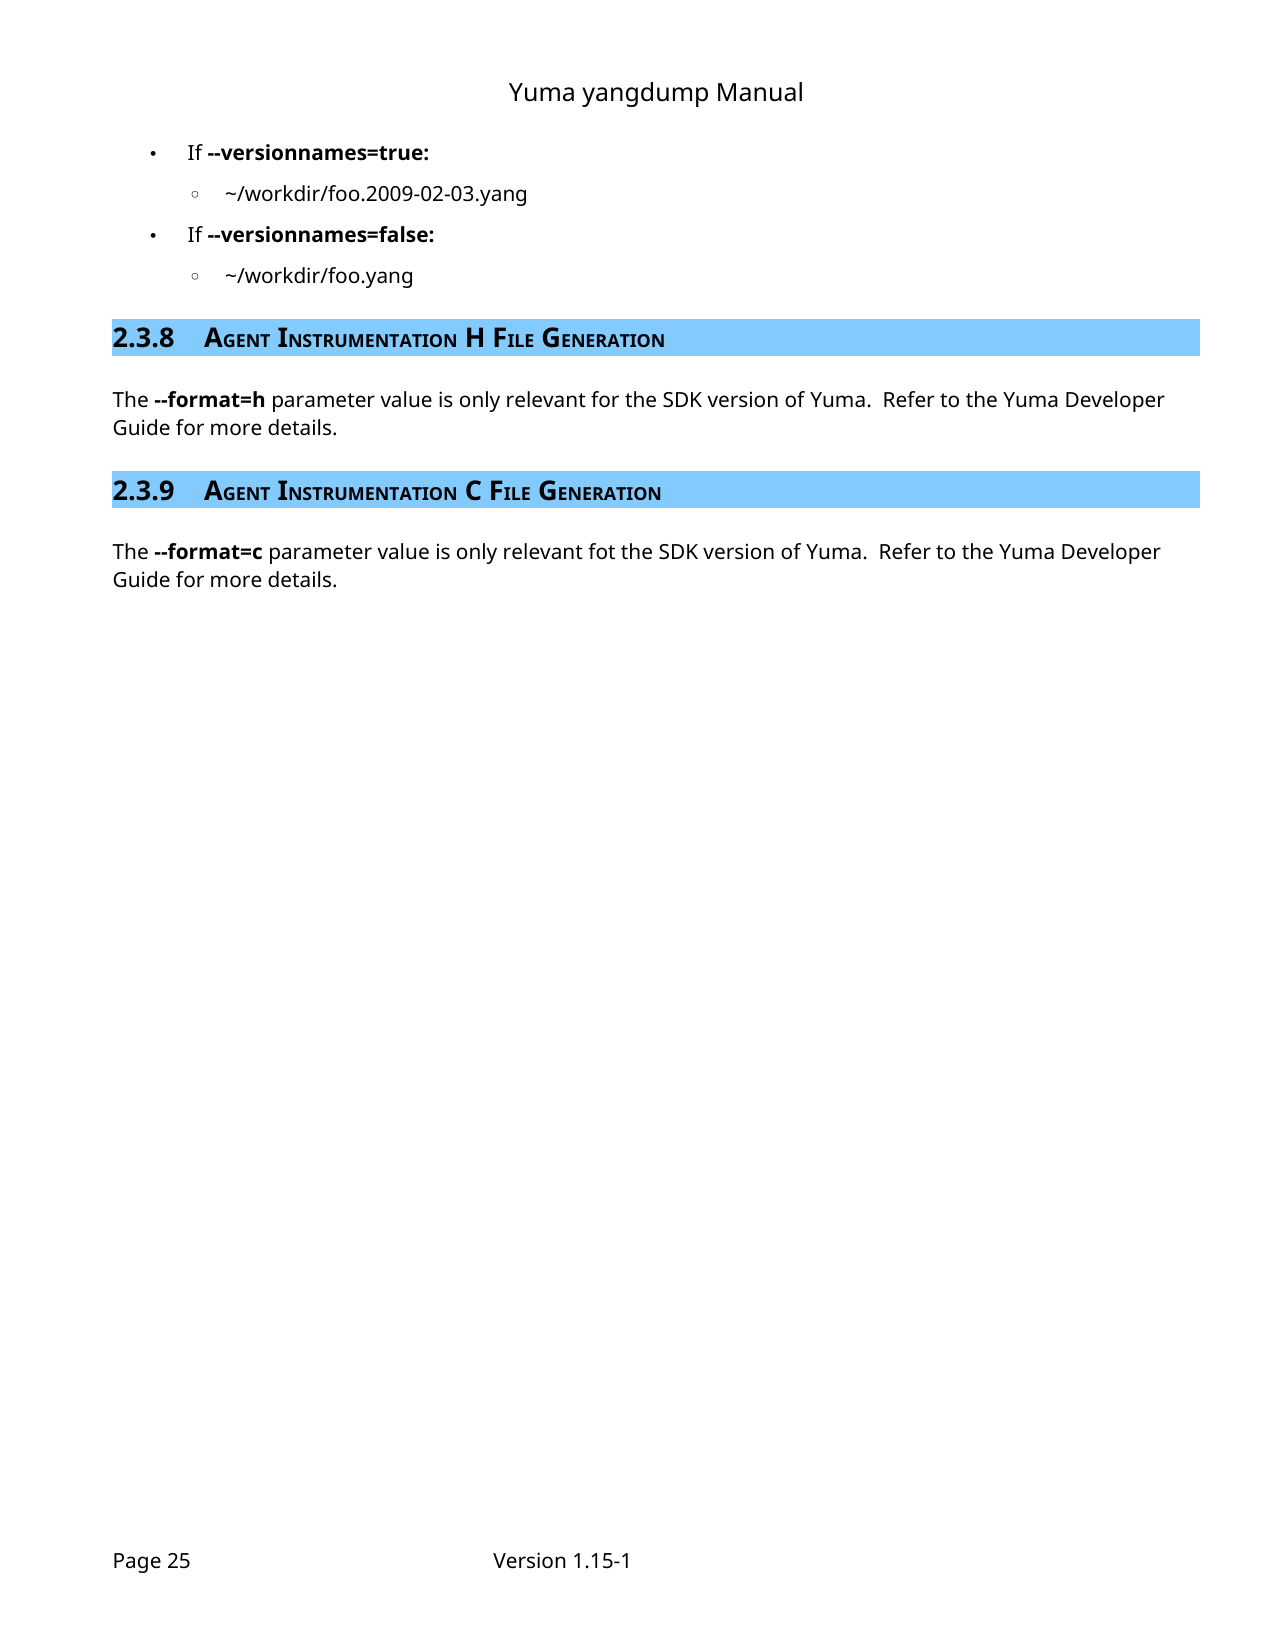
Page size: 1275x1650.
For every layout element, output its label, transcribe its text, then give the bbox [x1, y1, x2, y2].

list ~/workdir/foo.yang [187, 261, 1200, 290]
list If --versionnames=true: [150, 138, 1200, 167]
subtitle Agent Instrumentation H File Generation [112, 319, 1200, 356]
list If --versionnames=false: [150, 220, 1200, 249]
subtitle Agent Instrumentation C File Generation [112, 471, 1200, 508]
text The --format=c parameter value is only relevant fot the SDK version of Yuma. Refer to the Yuma Developer Guide for more details. [112, 537, 1200, 594]
text The --format=h parameter value is only relevant for the SDK version of Yuma. Refer to the Yuma Developer Guide for more details. [112, 385, 1200, 442]
list ~/workdir/foo.2009-02-03.yang [187, 179, 1200, 208]
